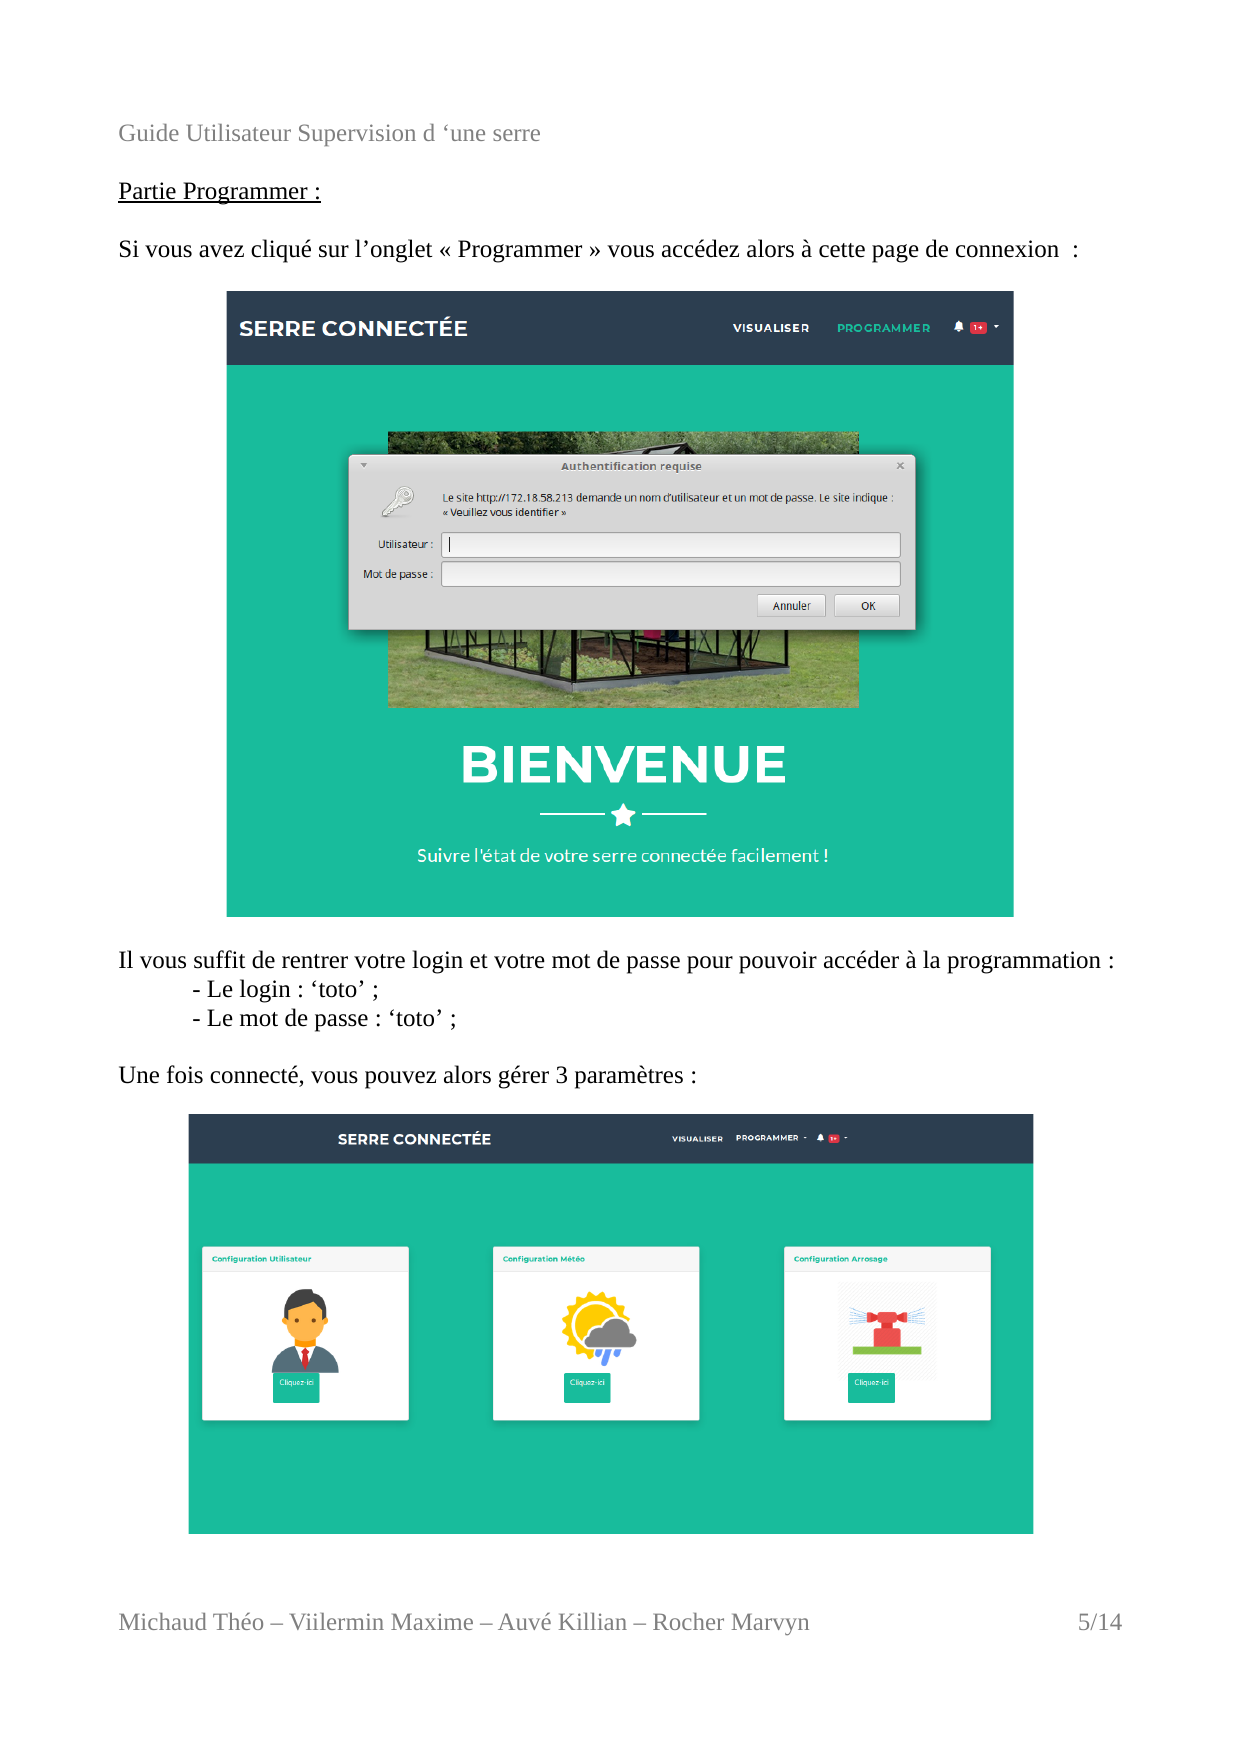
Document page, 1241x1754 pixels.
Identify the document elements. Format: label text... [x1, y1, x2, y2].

picture [226, 291, 1014, 917]
text - Le mot de passe : ‘toto’ ; [118, 1003, 1122, 1032]
text Si vous avez cliqué sur l’onglet « Programmer » vous accédez alors à cette page de connexion : [118, 234, 1122, 263]
text Partie Programmer : [118, 176, 1122, 205]
text - Le login : ‘toto’ ; [118, 974, 1122, 1003]
text Une fois connecté, vous pouvez alors gérer 3 paramètres : [118, 1061, 1122, 1089]
picture [188, 1114, 1034, 1534]
text Il vous suffit de rentrer votre login et votre mot de passe pour pouvoir accéder à la programmation : [118, 946, 1122, 974]
